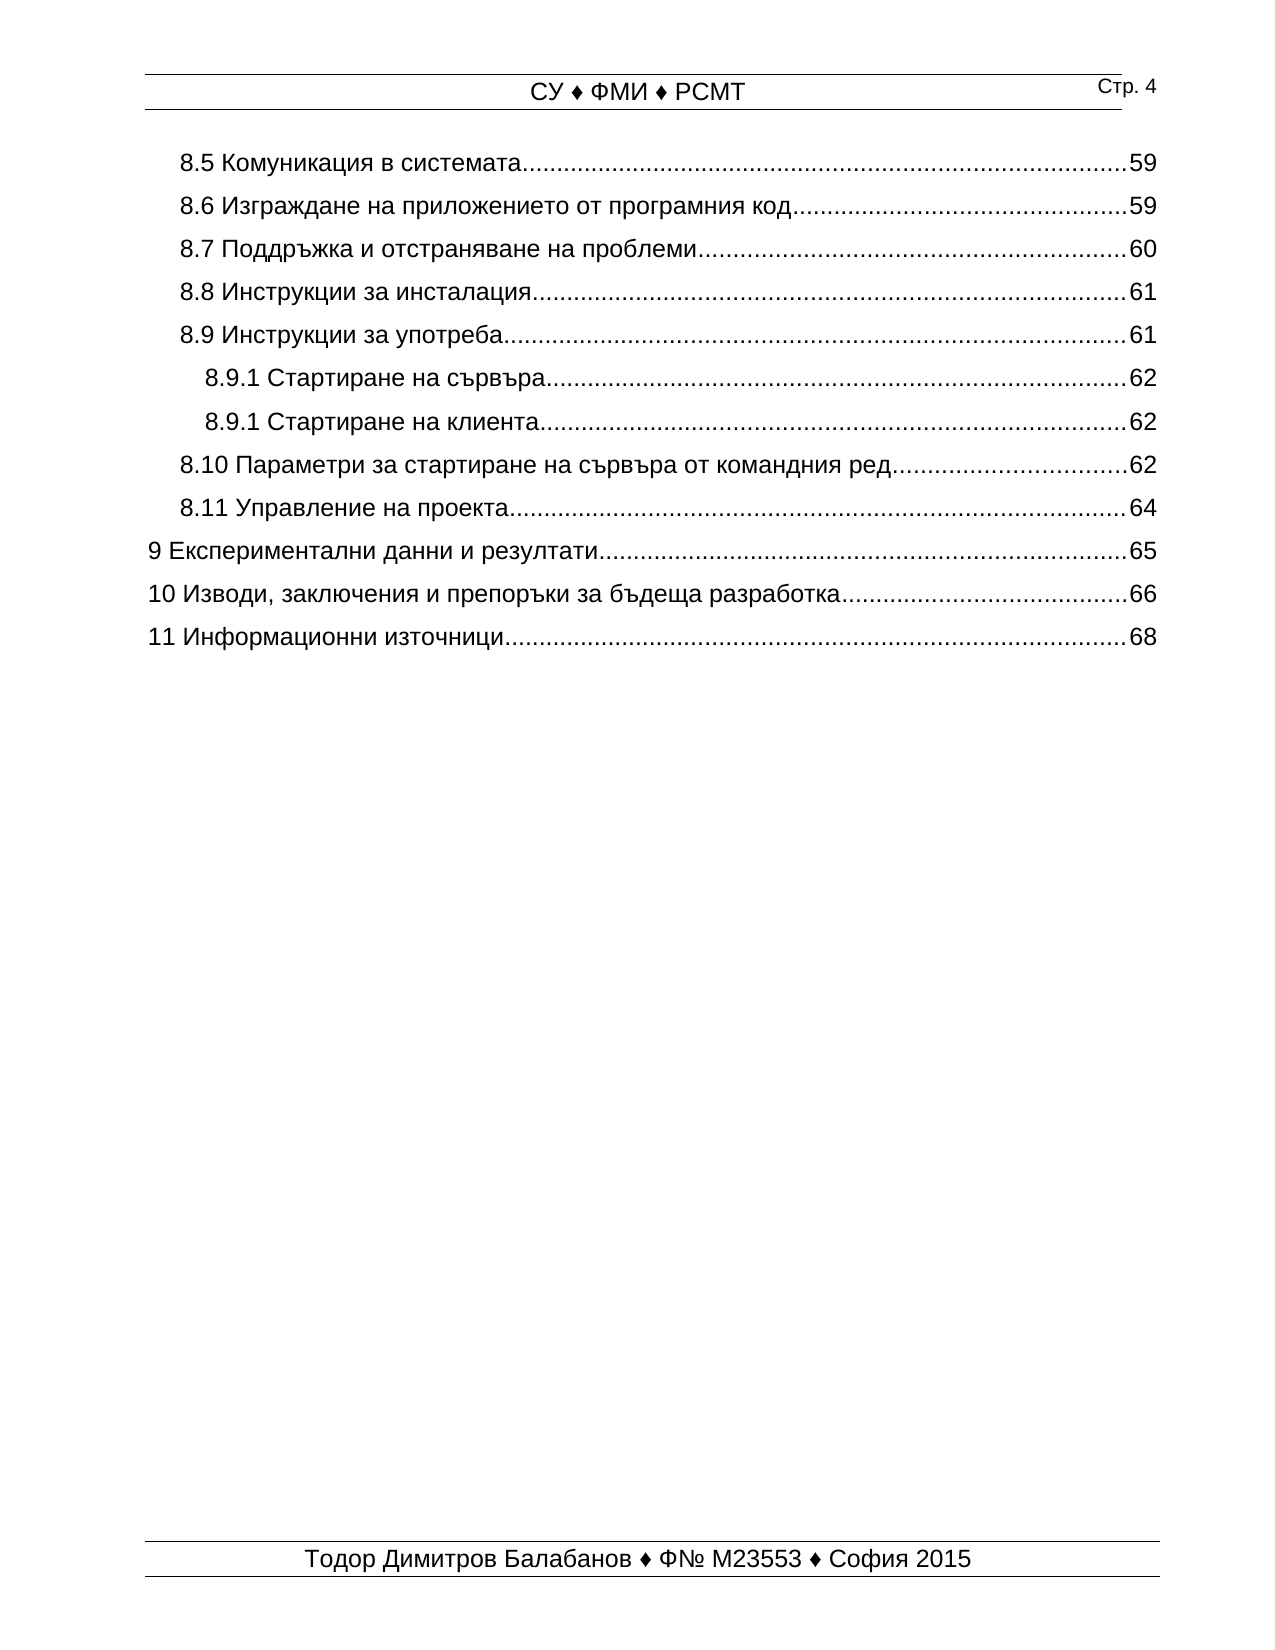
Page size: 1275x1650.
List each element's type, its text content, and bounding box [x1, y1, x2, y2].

text 8.11 Управление на проекта 64 [173, 493, 1157, 521]
text 9 Експериментални данни и резултати 65 [148, 536, 1157, 564]
text 8.9 Инструкции за употреба 61 [173, 320, 1157, 349]
text 8.9.1 Стартиране на клиента 62 [198, 406, 1157, 435]
text 8.6 Изграждане на приложението от програмния код 59 [173, 191, 1157, 219]
text 8.9.1 Стартиране на сървъра 62 [198, 363, 1157, 392]
text 11 Информационни източници 68 [148, 622, 1157, 651]
text 8.7 Поддръжка и отстраняване на проблеми 60 [173, 234, 1157, 263]
text 8.10 Параметри за стартиране на сървъра от командния ред 62 [173, 449, 1157, 478]
text 8.8 Инструкции за инсталация 61 [173, 277, 1157, 306]
text 10 Изводи, заключения и препоръки за бъдеща разработка 66 [148, 579, 1157, 608]
text 8.5 Комуникация в системата 59 [173, 148, 1157, 176]
